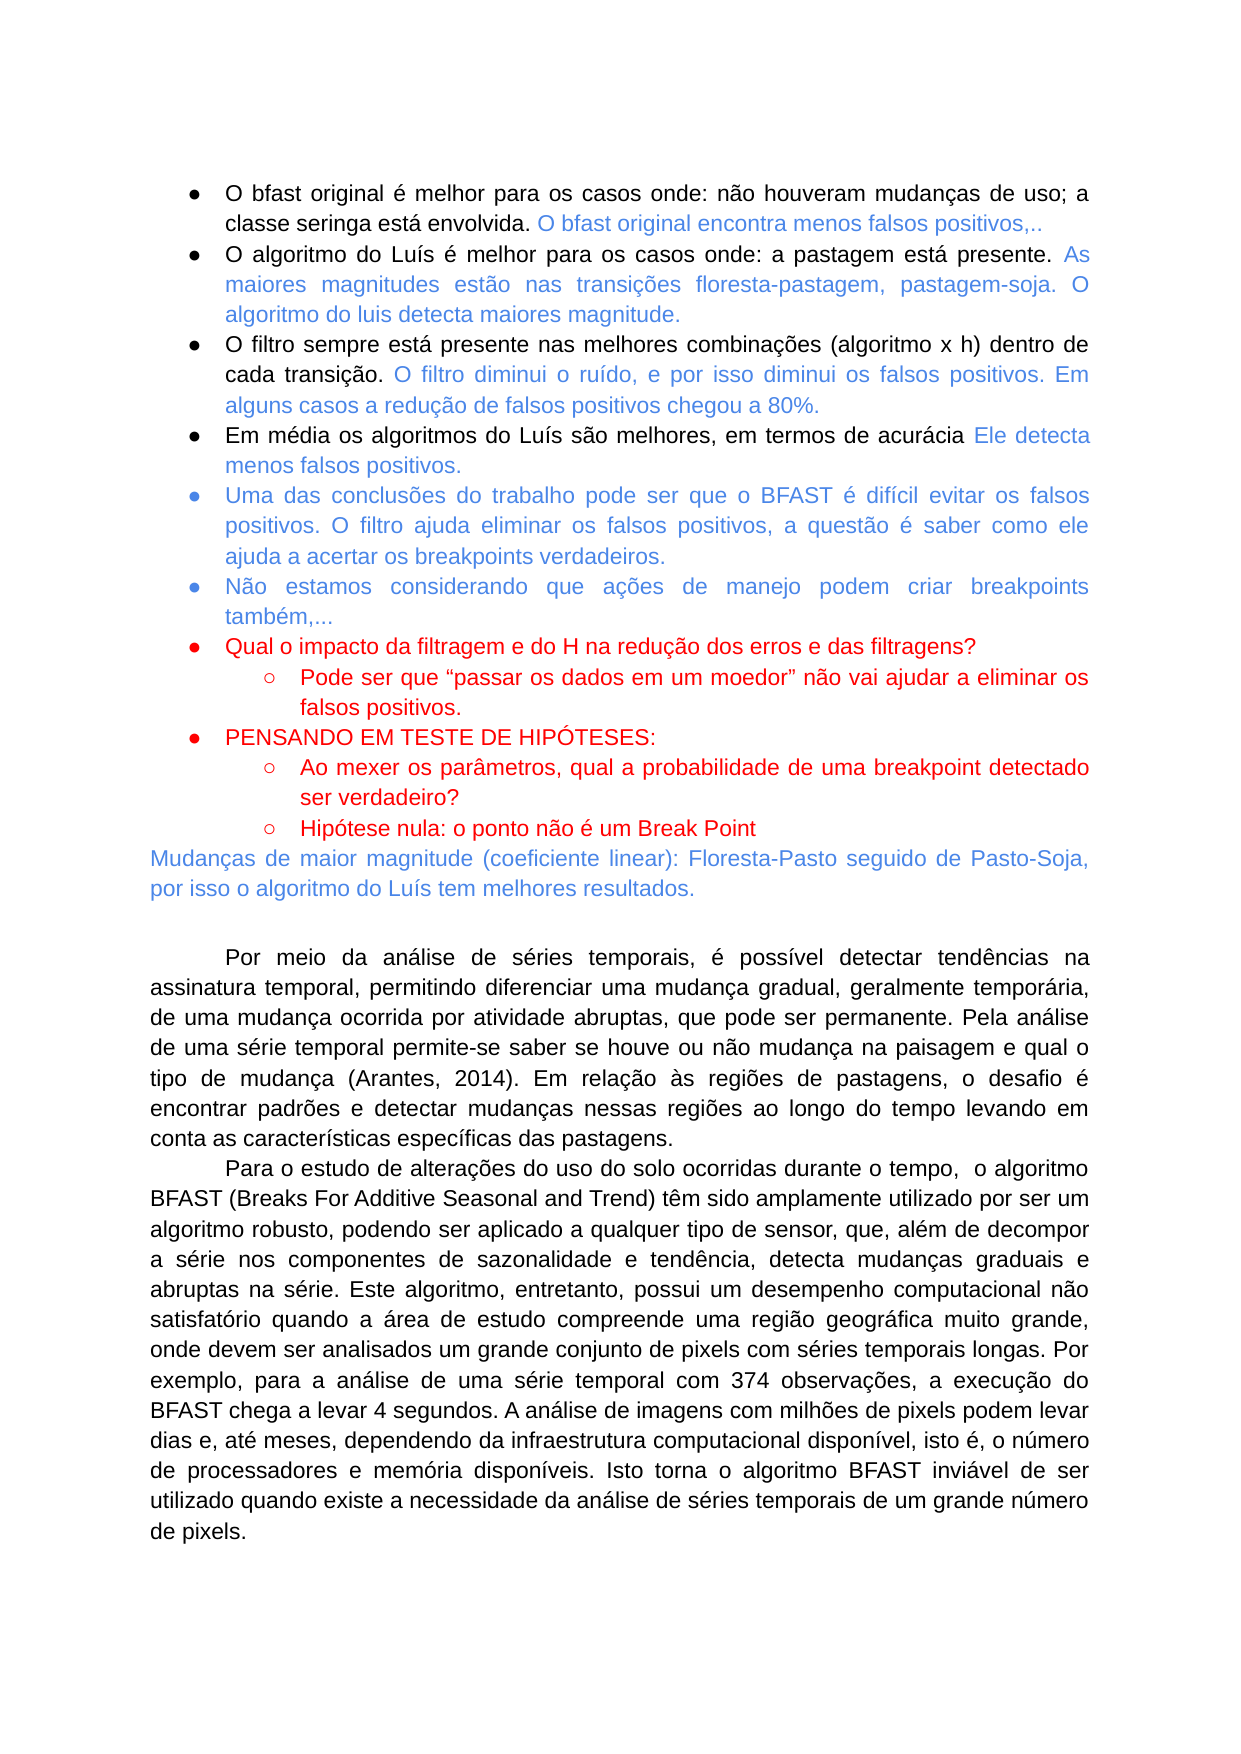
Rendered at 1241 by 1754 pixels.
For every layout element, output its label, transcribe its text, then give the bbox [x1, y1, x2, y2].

text Mudanças de maior magnitude (coeficiente linear): Floresta-Pasto seguido de Pasto-Soja, por isso o algoritmo do Luís tem melhores resultados. [150, 845, 1090, 901]
list PENSANDO EM TESTE DE HIPÓTESES: [187, 724, 1090, 750]
list O algoritmo do Luís é melhor para os casos onde: a pastagem está presente. As maiores magnitudes estão nas transições floresta-pastagem, pastagem-soja. O algoritmo do luis detecta maiores magnitude. [187, 241, 1090, 327]
list Uma das conclusões do trabalho pode ser que o BFAST é difícil evitar os falsos positivos. O filtro ajuda eliminar os falsos positivos, a questão é saber como ele ajuda a acertar os breakpoints verdadeiros. [187, 482, 1090, 569]
list Hipótese nula: o ponto não é um Break Point [262, 814, 1090, 841]
list Ao mexer os parâmetros, qual a probabilidade de uma breakpoint detectado ser verdadeiro? [262, 754, 1090, 811]
text Para o estudo de alterações do uso do solo ocorridas durante o tempo, o algoritmo BFAST (Breaks For Additive Seasonal and Trend) têm sido amplamente utilizado por ser um algoritmo robusto, podendo ser aplicado a qualquer tipo de sensor, que, além de decompor a série nos componentes de sazonalidade e tendência, detecta mudanças graduais e abruptas na série. Este algoritmo, entretanto, possui um desempenho computacional não satisfatório quando a área de estudo compreende uma região geográfica muito grande, onde devem ser analisados um grande conjunto de pixels com séries temporais longas. Por exemplo, para a análise de uma série temporal com 374 observações, a execução do BFAST chega a levar 4 segundos. A análise de imagens com milhões de pixels podem levar dias e, até meses, dependendo da infraestrutura computacional disponível, isto é, o número de processadores e memória disponíveis. Isto torna o algoritmo BFAST inviável de ser utilizado quando existe a necessidade da análise de séries temporais de um grande número de pixels. [150, 1155, 1090, 1544]
list O filtro sempre está presente nas melhores combinações (algoritmo x h) dentro de cada transição. O filtro diminui o ruído, e por isso diminui os falsos positivos. Em alguns casos a redução de falsos positivos chegou a 80%. [187, 331, 1090, 418]
list O bfast original é melhor para os casos onde: não houveram mudanças de uso; a classe seringa está envolvida. O bfast original encontra menos falsos positivos,.. [187, 180, 1090, 237]
list Qual o impacto da filtragem e do H na redução dos erros e das filtragens? [187, 633, 1090, 660]
list Pode ser que “passar os dados em um moedor” não vai ajudar a eliminar os falsos positivos. [262, 663, 1090, 720]
list Em média os algoritmos do Luís são melhores, em termos de acurácia Ele detecta menos falsos positivos. [187, 422, 1090, 478]
text Por meio da análise de séries temporais, é possível detectar tendências na assinatura temporal, permitindo diferenciar uma mudança gradual, geralmente temporária, de uma mudança ocorrida por atividade abruptas, que pode ser permanente. Pela análise de uma série temporal permite-se saber se houve ou não mudança na paisagem e qual o tipo de mudança (Arantes, 2014). Em relação às regiões de pastagens, o desafio é encontrar padrões e detectar mudanças nessas regiões ao longo do tempo levando em conta as características específicas das pastagens. [150, 944, 1090, 1151]
list Não estamos considerando que ações de manejo podem criar breakpoints também,... [187, 573, 1090, 629]
